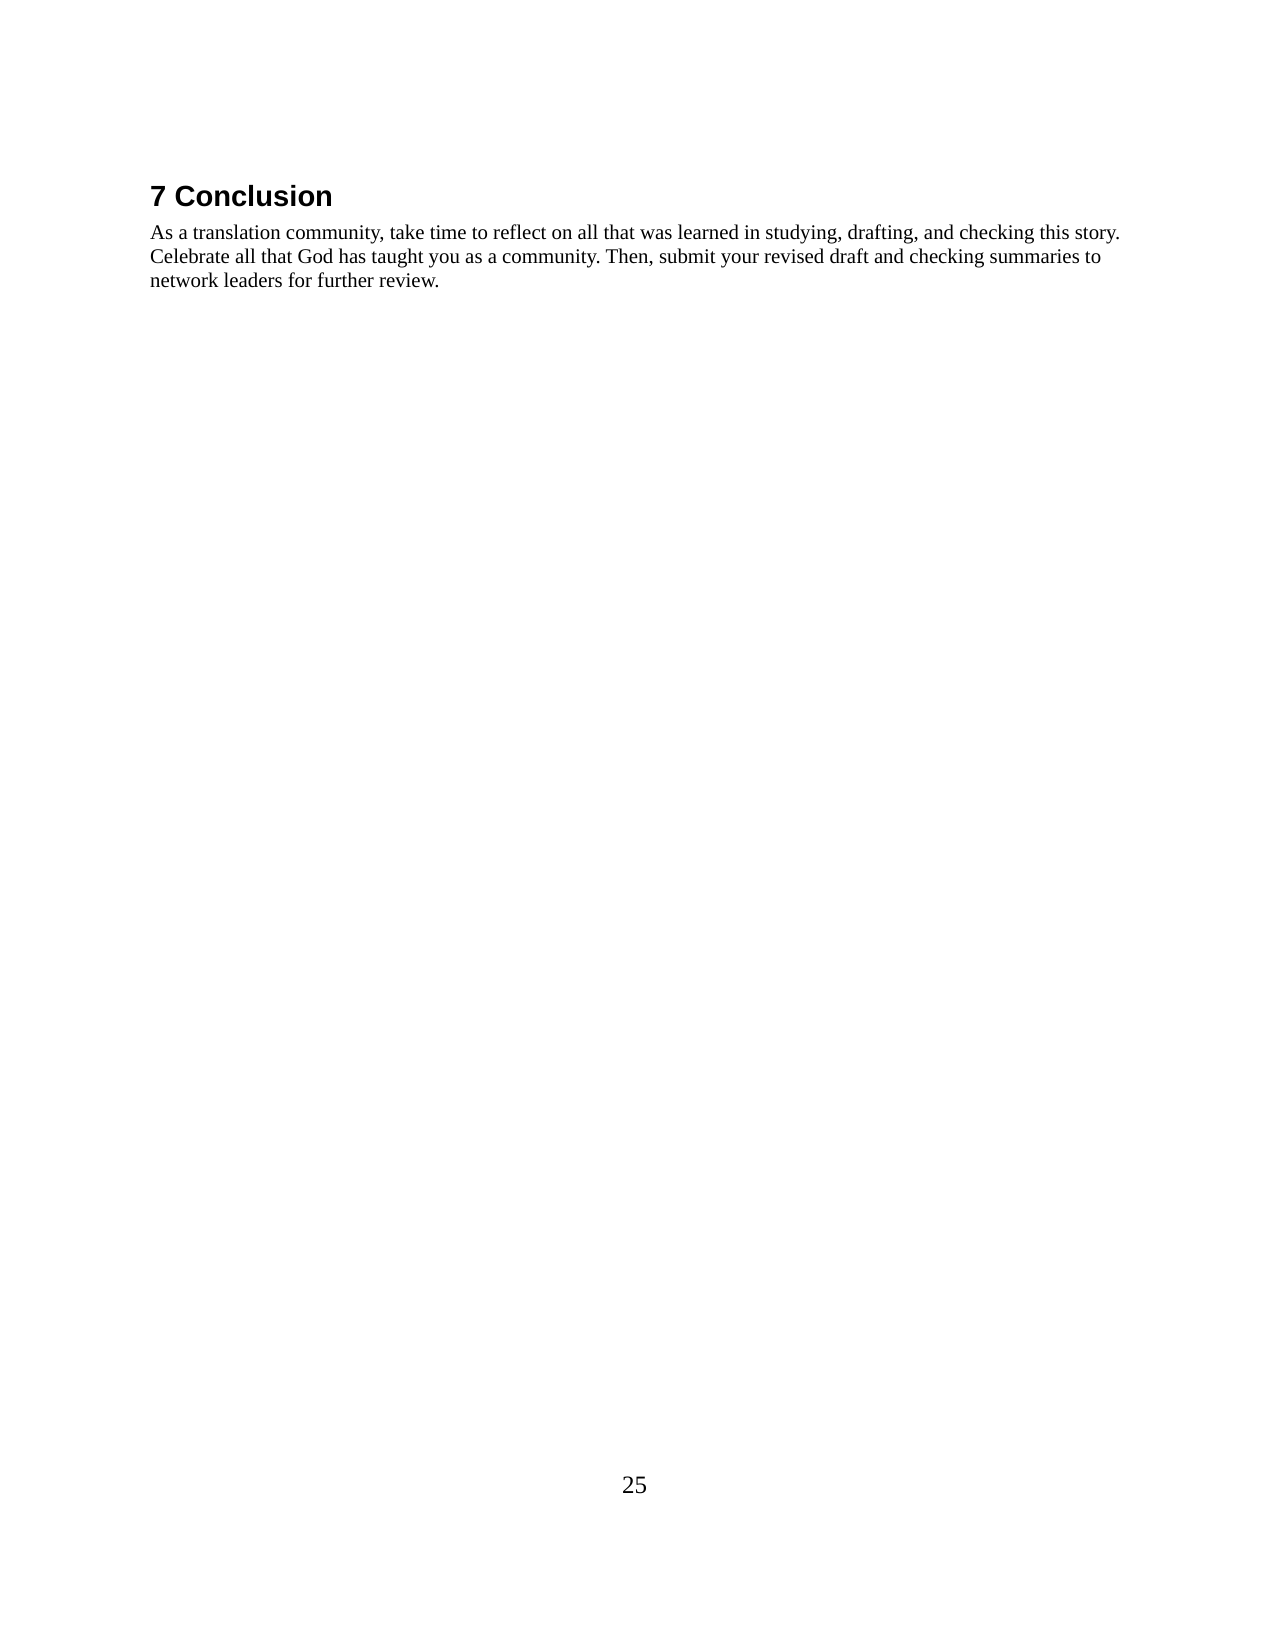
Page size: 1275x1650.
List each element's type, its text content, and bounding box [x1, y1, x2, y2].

subtitle 7 Conclusion [150, 179, 1125, 212]
text As a translation community, take time to reflect on all that was learned in studying, drafting, and checking this story. Celebrate all that God has taught you as a community. Then, submit your revised draft and checking summaries to network leaders for further review. [150, 220, 1125, 292]
